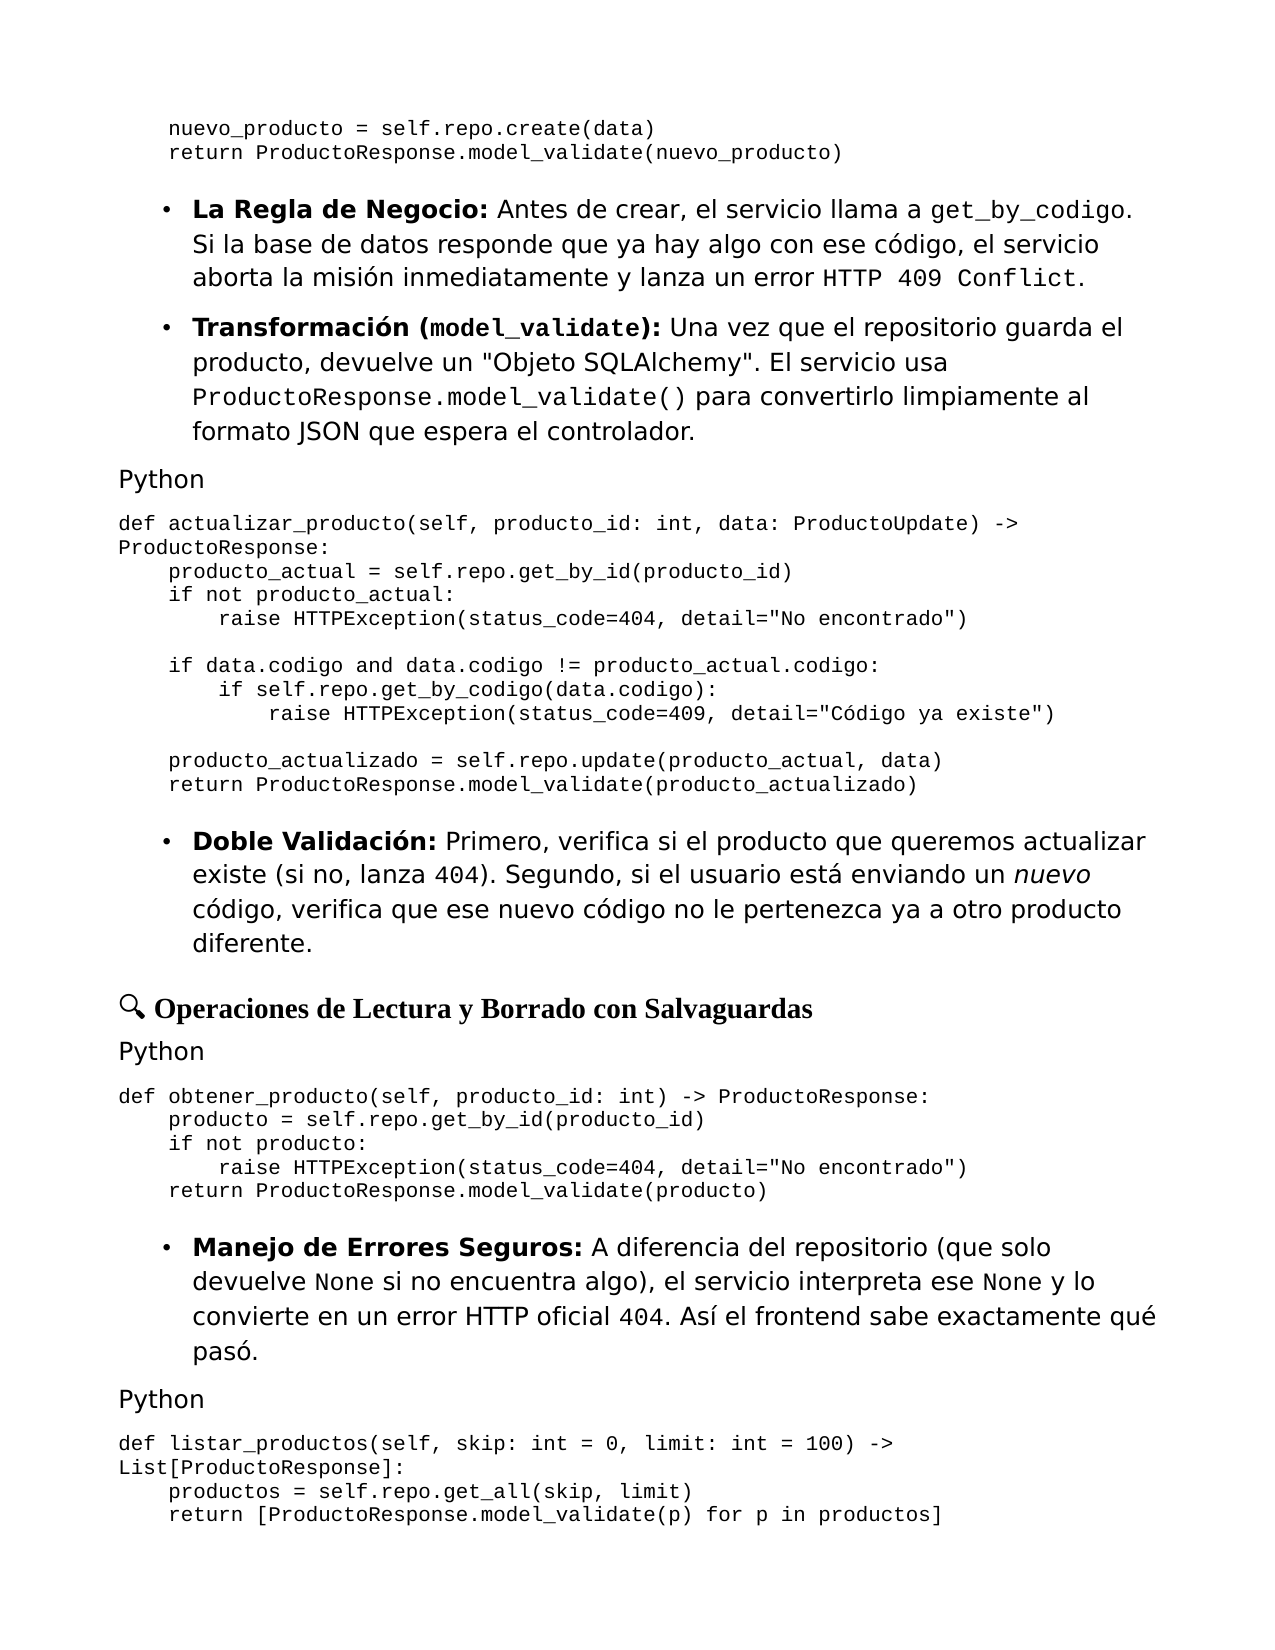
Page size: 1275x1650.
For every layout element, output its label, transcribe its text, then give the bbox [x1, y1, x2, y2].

text raise HTTPException(status_code=409, detail="Código ya existe") [118, 703, 1157, 726]
text raise HTTPException(status_code=404, detail="No encontrado") [118, 1157, 1157, 1180]
text def listar_productos(self, skip: int = 0, limit: int = 100) -> List[ProductoResponse]: [118, 1433, 1157, 1481]
text Python [118, 465, 1157, 494]
text def actualizar_producto(self, producto_id: int, data: ProductoUpdate) -> ProductoResponse: [118, 513, 1157, 561]
list La Regla de Negocio: Antes de crear, el servicio llama a get_by_codigo. Si la base de datos responde que ya hay algo con ese código, el servicio aborta la misión inmediatamente y lanza un error HTTP 409 Conflict. [162, 195, 1157, 294]
text producto = self.repo.get_by_id(producto_id) [118, 1109, 1157, 1133]
text return [ProductoResponse.model_validate(p) for p in productos] [118, 1504, 1157, 1528]
text producto_actualizado = self.repo.update(producto_actual, data) [118, 750, 1157, 773]
text raise HTTPException(status_code=404, detail="No encontrado") [118, 608, 1157, 632]
subtitle 🔍 Operaciones de Lectura y Borrado con Salvaguardas [118, 992, 1157, 1025]
text nuevo_producto = self.repo.create(data) [118, 118, 1157, 142]
list Transformación (model_validate): Una vez que el repositorio guarda el producto, devuelve un "Objeto SQLAlchemy". El servicio usa ProductoResponse.model_validate() para convertirlo limpiamente al formato JSON que espera el controlador. [162, 313, 1157, 446]
text Python [118, 1385, 1157, 1414]
text return ProductoResponse.model_validate(nuevo_producto) [118, 142, 1157, 165]
list Doble Validación: Primero, verifica si el producto que queremos actualizar existe (si no, lanza 404). Segundo, si el usuario está enviando un nuevo código, verifica que ese nuevo código no le pertenezca ya a otro producto diferente. [162, 827, 1157, 958]
list Manejo de Errores Seguros: A diferencia del repositorio (que solo devuelve None si no encuentra algo), el servicio interpreta ese None y lo convierte en un error HTTP oficial 404. Así el frontend sabe exactamente qué pasó. [162, 1233, 1157, 1366]
text if not producto_actual: [118, 584, 1157, 608]
text if self.repo.get_by_codigo(data.codigo): [118, 679, 1157, 703]
text producto_actual = self.repo.get_by_id(producto_id) [118, 561, 1157, 584]
text return ProductoResponse.model_validate(producto) [118, 1180, 1157, 1204]
text if data.codigo and data.codigo != producto_actual.codigo: [118, 655, 1157, 679]
text Python [118, 1038, 1157, 1067]
text return ProductoResponse.model_validate(producto_actualizado) [118, 773, 1157, 797]
text if not producto: [118, 1133, 1157, 1157]
text def obtener_producto(self, producto_id: int) -> ProductoResponse: [118, 1086, 1157, 1109]
text productos = self.repo.get_all(skip, limit) [118, 1481, 1157, 1504]
